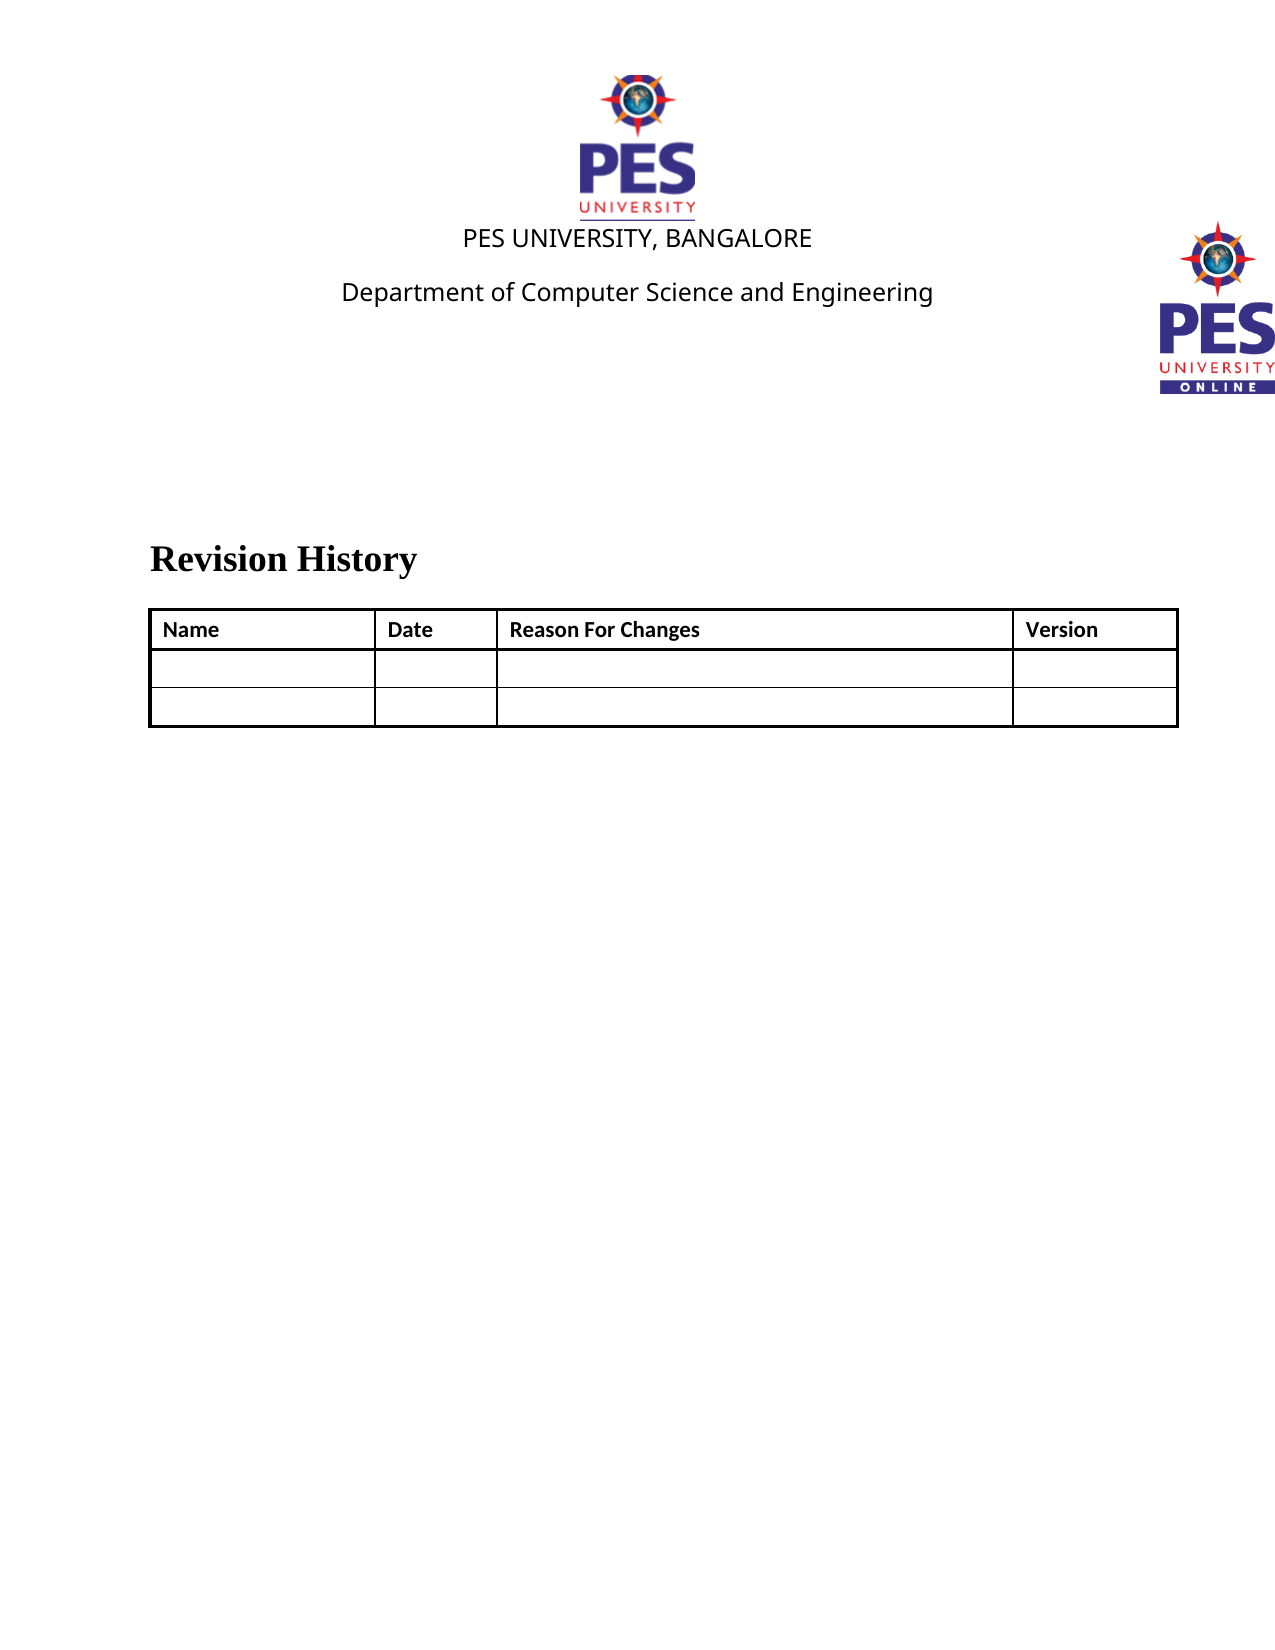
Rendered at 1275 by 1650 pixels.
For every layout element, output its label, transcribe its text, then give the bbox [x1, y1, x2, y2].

text Revision History [150, 536, 1125, 579]
picture [580, 75, 695, 221]
table_header Date [376, 611, 496, 647]
table_cell [152, 651, 374, 687]
table_cell [376, 688, 496, 725]
table_header Reason For Changes [498, 611, 1012, 647]
table_header Name [152, 611, 374, 647]
table_cell [498, 651, 1012, 687]
table_cell [1014, 688, 1176, 725]
table_cell [1014, 651, 1176, 687]
picture [1160, 221, 1275, 394]
table_header Version [1014, 611, 1176, 647]
table_cell [498, 688, 1012, 725]
table_cell [376, 651, 496, 687]
table_cell [152, 688, 374, 725]
